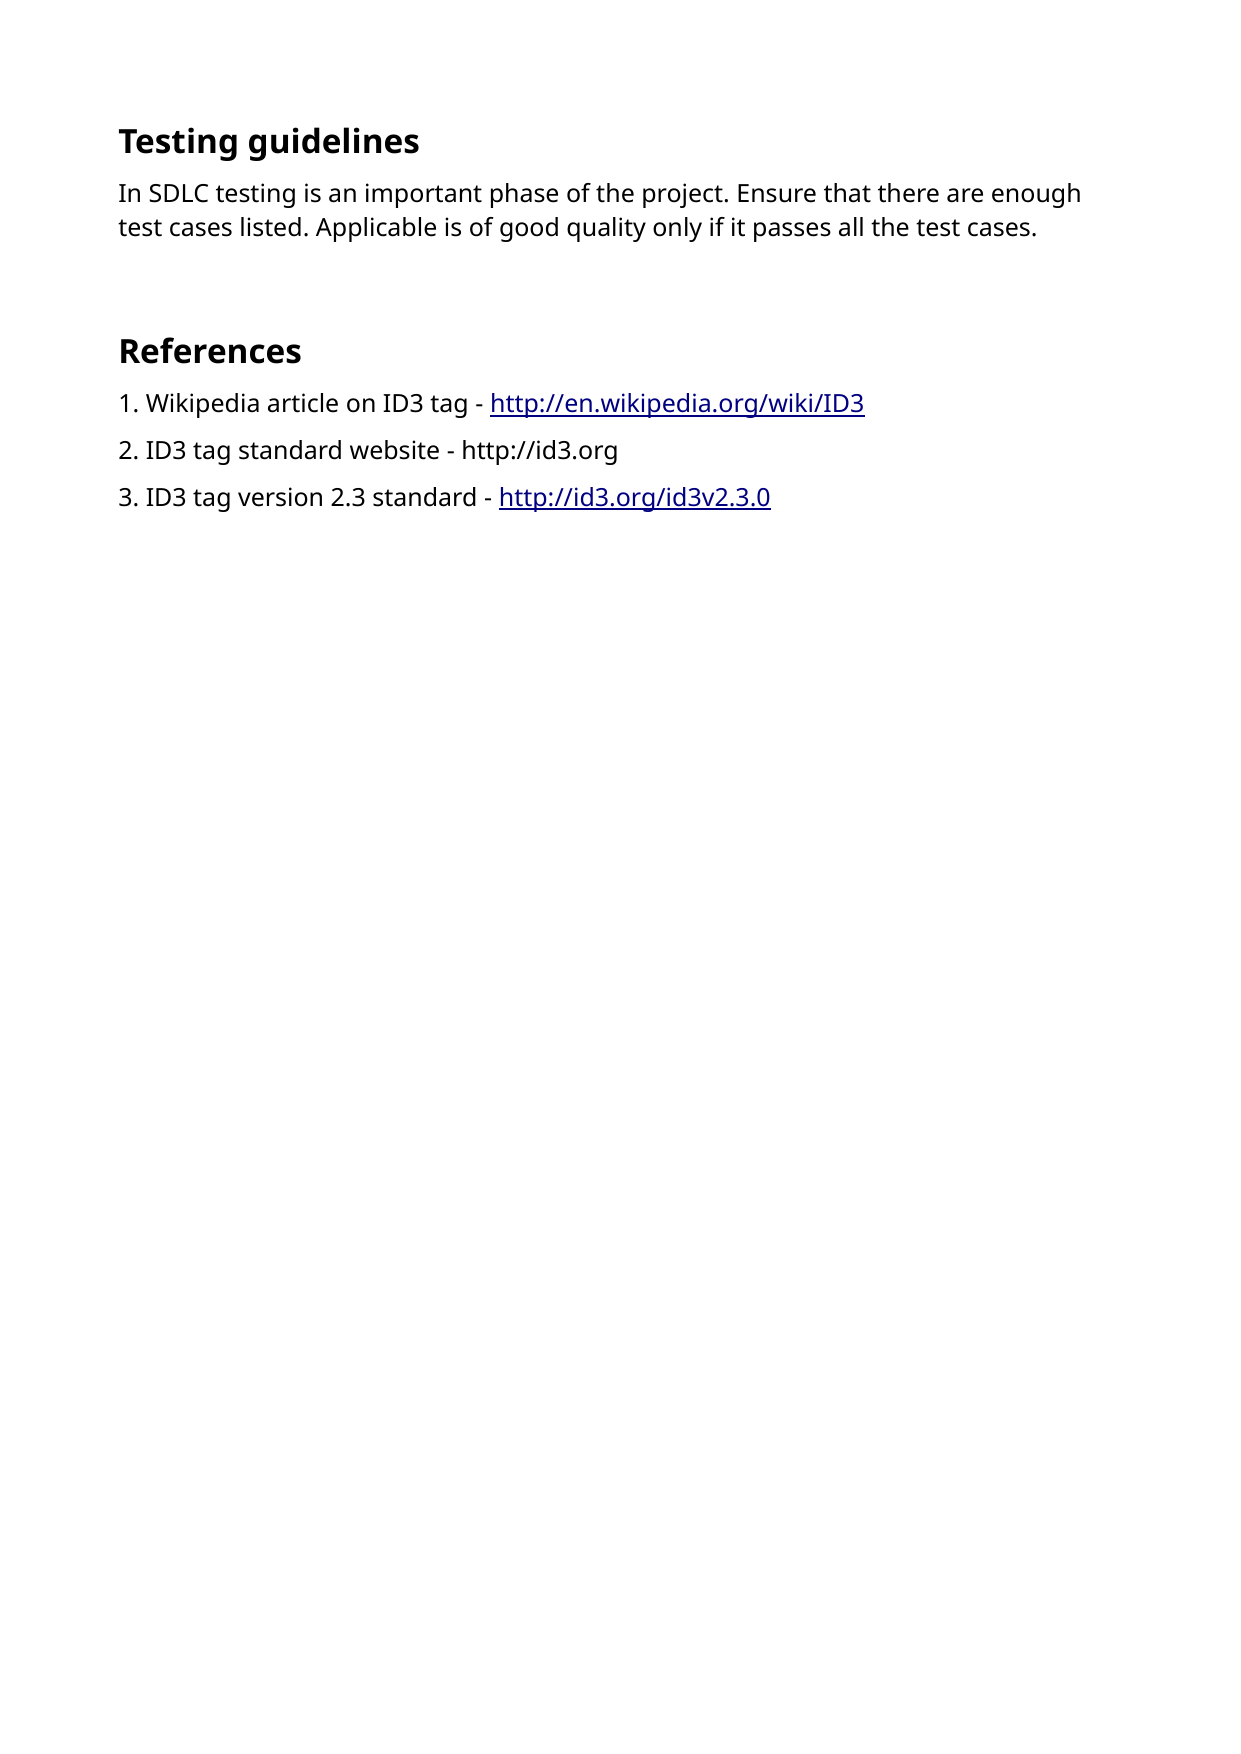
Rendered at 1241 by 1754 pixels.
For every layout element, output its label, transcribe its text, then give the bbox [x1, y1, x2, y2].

subtitle Testing guidelines [118, 118, 1122, 163]
subtitle References [118, 328, 1122, 374]
text In SDLC testing is an important phase of the project. Ensure that there are enough test cases listed. Applicable is of good quality only if it passes all the test cases. [118, 176, 1122, 244]
text 1. Wikipedia article on ID3 tag - http://en.wikipedia.org/wiki/ID3 [118, 386, 1122, 420]
text 2. ID3 tag standard website - http://id3.org [118, 433, 1122, 467]
text 3. ID3 tag version 2.3 standard - http://id3.org/id3v2.3.0 [118, 479, 1122, 513]
